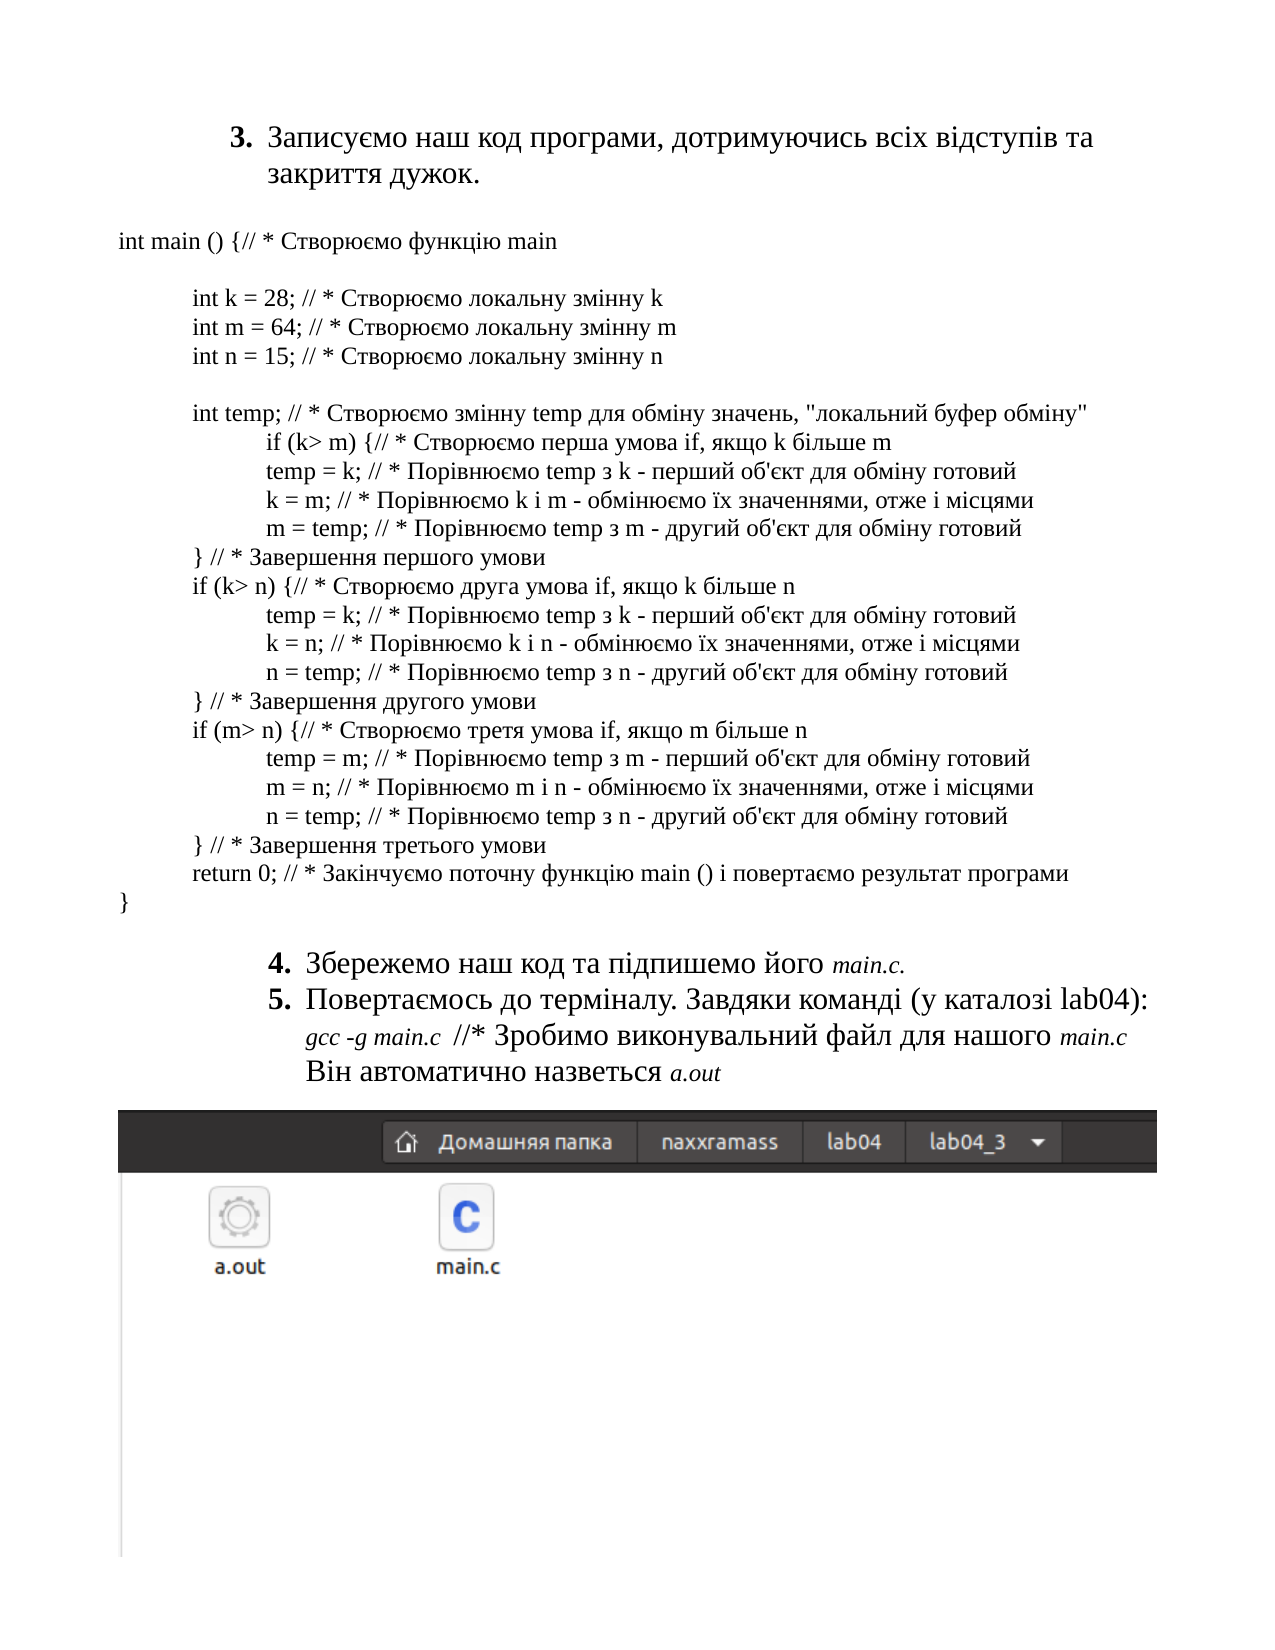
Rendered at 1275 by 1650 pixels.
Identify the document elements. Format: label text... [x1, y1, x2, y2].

text return 0; // * Закінчуємо поточну функцію main () і повертаємо результат програми [118, 858, 1157, 887]
text int main () {// * Створюємо функцію main [118, 226, 1157, 255]
text } [118, 887, 1157, 916]
text m = n; // * Порівнюємо m і n - обмінюємо їх значеннями, отже і місцями [118, 772, 1157, 801]
text } // * Завершення другого умови [118, 686, 1157, 715]
text temp = k; // * Порівнюємо temp з k - перший об'єкт для обміну готовий [118, 600, 1157, 628]
list Збережемо наш код та підпишемо його main.c. [268, 945, 1157, 981]
text if (m> n) {// * Створюємо третя умова if, якщо m більше n [118, 715, 1157, 743]
list gcc -g main.c //* Зробимо виконувальний файл для нашого main.c [268, 1017, 1157, 1052]
text k = m; // * Порівнюємо k і m - обмінюємо їх значеннями, отже і місцями [118, 485, 1157, 513]
text n = temp; // * Порівнюємо temp з n - другий об'єкт для обміну готовий [118, 657, 1157, 686]
text temp = m; // * Порівнюємо temp з m - перший об'єкт для обміну готовий [118, 743, 1157, 772]
text int temp; // * Створюємо змінну temp для обміну значень, "локальний буфер обміну" [118, 398, 1157, 427]
text int m = 64; // * Створюємо локальну змінну m [118, 312, 1157, 341]
list Він автоматично назветься a.out [268, 1052, 1157, 1088]
picture [118, 1110, 1157, 1557]
text k = n; // * Порівнюємо k і n - обмінюємо їх значеннями, отже і місцями [118, 628, 1157, 657]
text if (k> m) {// * Створюємо перша умова if, якщо k більше m [118, 427, 1157, 456]
text int k = 28; // * Створюємо локальну змінну k [118, 283, 1157, 312]
text n = temp; // * Порівнюємо temp з n - другий об'єкт для обміну готовий [118, 801, 1157, 830]
text } // * Завершення третього умови [118, 830, 1157, 858]
list Записуємо наш код програми, дотримуючись всіх відступів та закриття дужок. [229, 118, 1157, 190]
text int n = 15; // * Створюємо локальну змінну n [118, 341, 1157, 370]
list Повертаємось до терміналу. Завдяки команді (у каталозі lab04): [268, 981, 1157, 1017]
text if (k> n) {// * Створюємо друга умова if, якщо k більше n [118, 571, 1157, 600]
text temp = k; // * Порівнюємо temp з k - перший об'єкт для обміну готовий [118, 456, 1157, 485]
text m = temp; // * Порівнюємо temp з m - другий об'єкт для обміну готовий [118, 513, 1157, 542]
text } // * Завершення першого умови [118, 542, 1157, 571]
